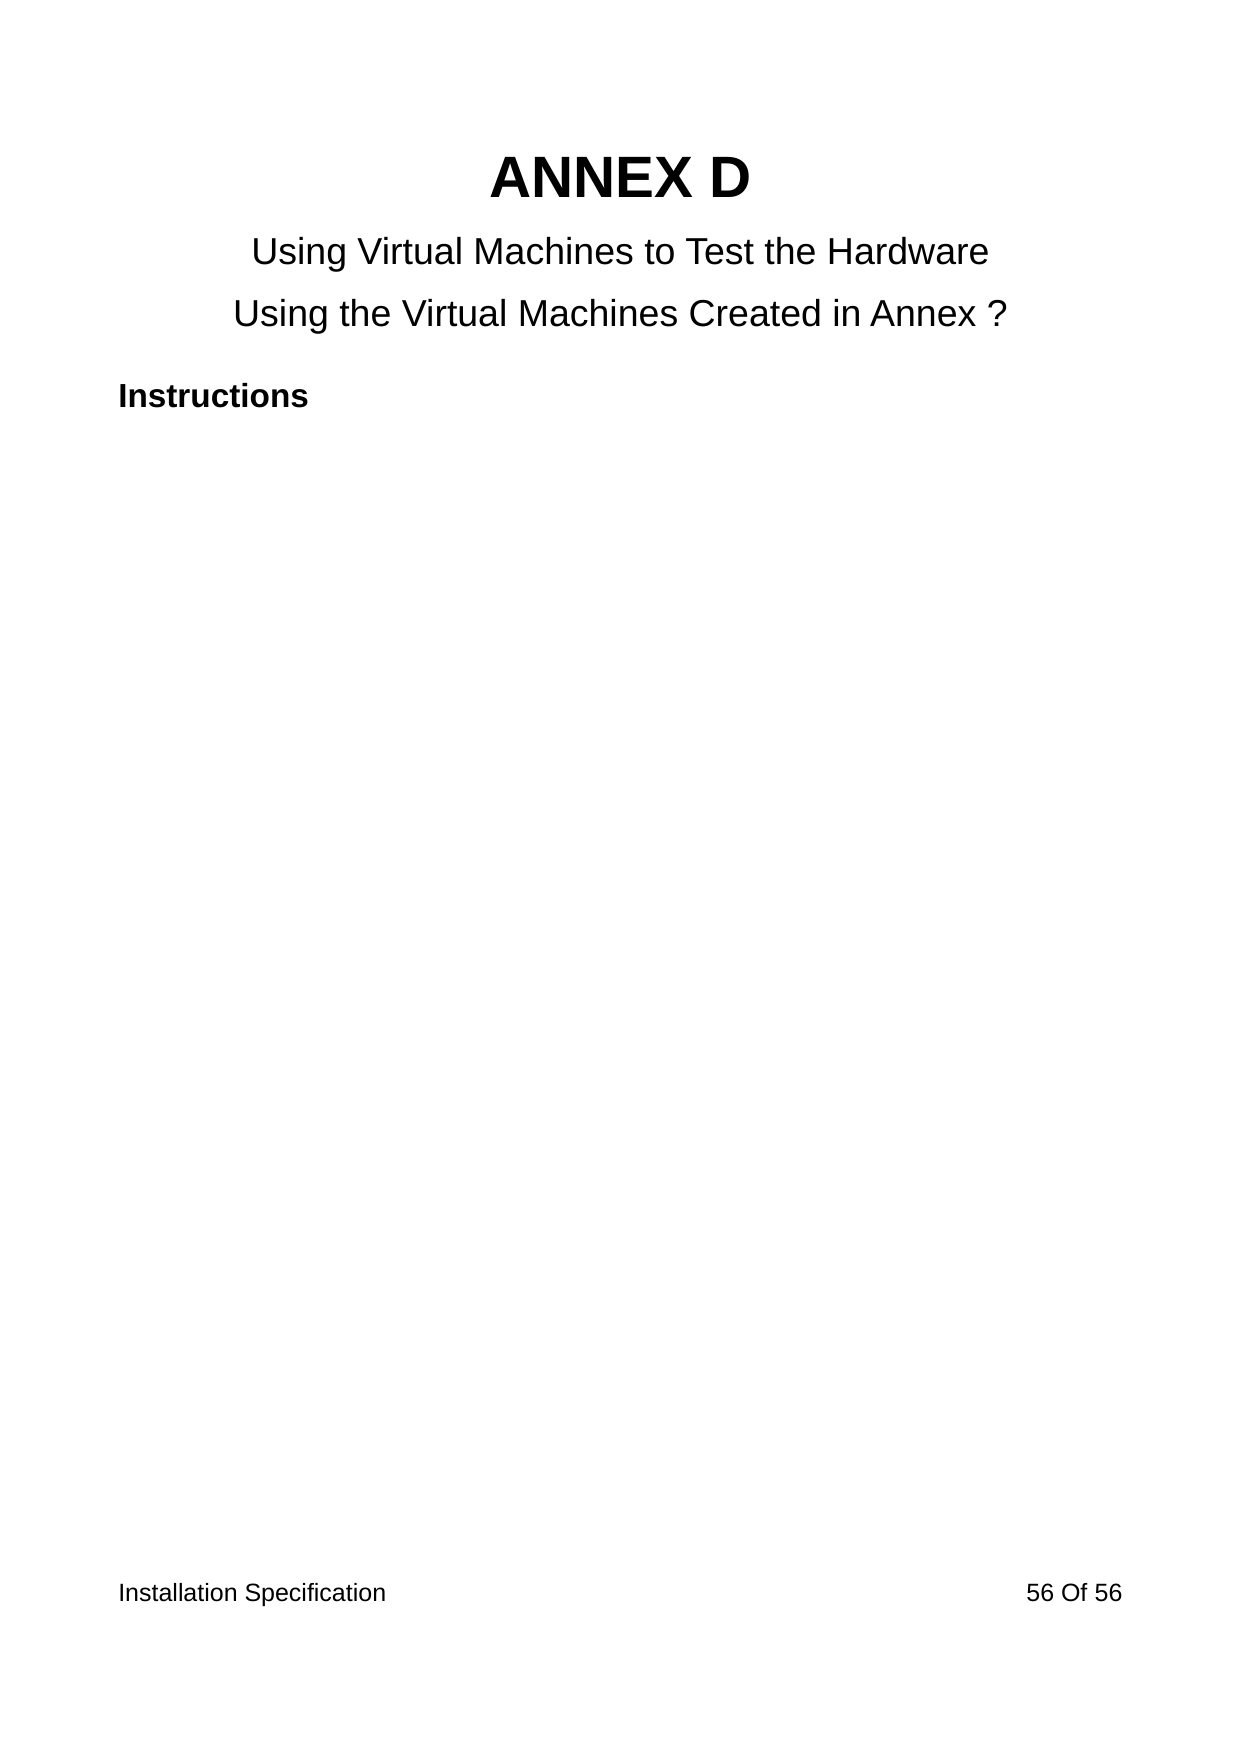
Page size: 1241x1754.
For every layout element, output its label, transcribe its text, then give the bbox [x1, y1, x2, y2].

subtitle Using the Virtual Machines Created in Annex ? [118, 291, 1122, 334]
title ANNEX D [118, 143, 1122, 210]
subtitle Using Virtual Machines to Test the Hardware [118, 229, 1122, 272]
subtitle Instructions [118, 376, 1122, 414]
